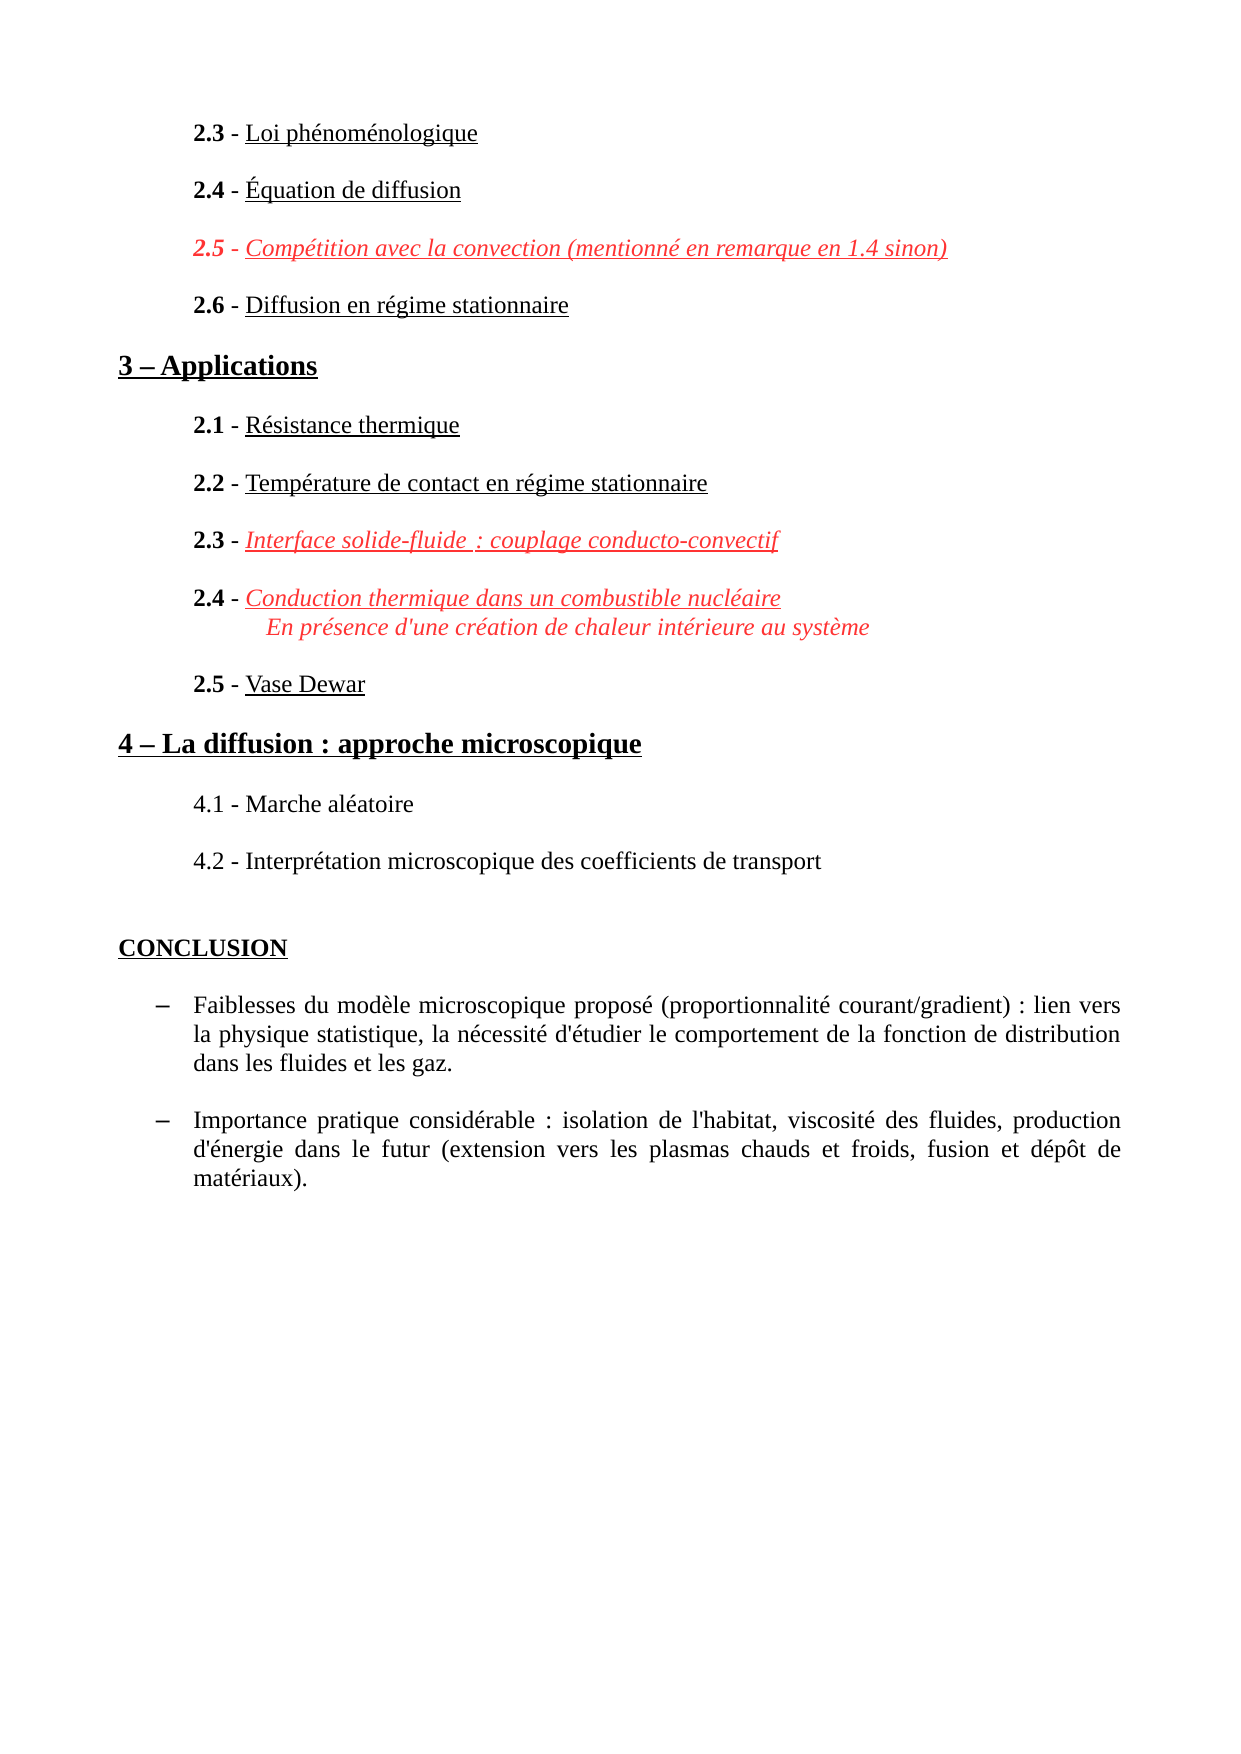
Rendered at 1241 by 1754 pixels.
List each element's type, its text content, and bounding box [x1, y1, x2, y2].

list - Résistance thermique [193, 410, 1122, 439]
list - Loi phénoménologique [193, 118, 1122, 147]
list - Équation de diffusion [193, 176, 1122, 204]
text 4 – La diffusion : approche microscopique [118, 727, 1122, 760]
text En présence d'une création de chaleur intérieure au système [118, 612, 1122, 640]
list - Diffusion en régime stationnaire [193, 291, 1122, 319]
list - Compétition avec la convection (mentionné en remarque en 1.4 sinon) [193, 233, 1122, 262]
list - Vase Dewar [193, 669, 1122, 698]
list - Interprétation microscopique des coefficients de transport [193, 846, 1122, 875]
list - Conduction thermique dans un combustible nucléaire [193, 583, 1122, 612]
text CONCLUSION [118, 933, 1122, 961]
list Faiblesses du modèle microscopique proposé (proportionnalité courant/gradient) : lien vers la physique statistique, la nécessité d'étudier le comportement de la fonction de distribution dans les fluides et les gaz. [156, 990, 1122, 1076]
list Importance pratique considérable : isolation de l'habitat, viscosité des fluides, production d'énergie dans le futur (extension vers les plasmas chauds et froids, fusion et dépôt de matériaux). [156, 1105, 1122, 1191]
text 3 – Applications [118, 348, 1122, 382]
list - Température de contact en régime stationnaire [193, 468, 1122, 497]
list - Interface solide-fluide : couplage conducto-convectif [193, 525, 1122, 554]
list - Marche aléatoire [193, 789, 1122, 818]
